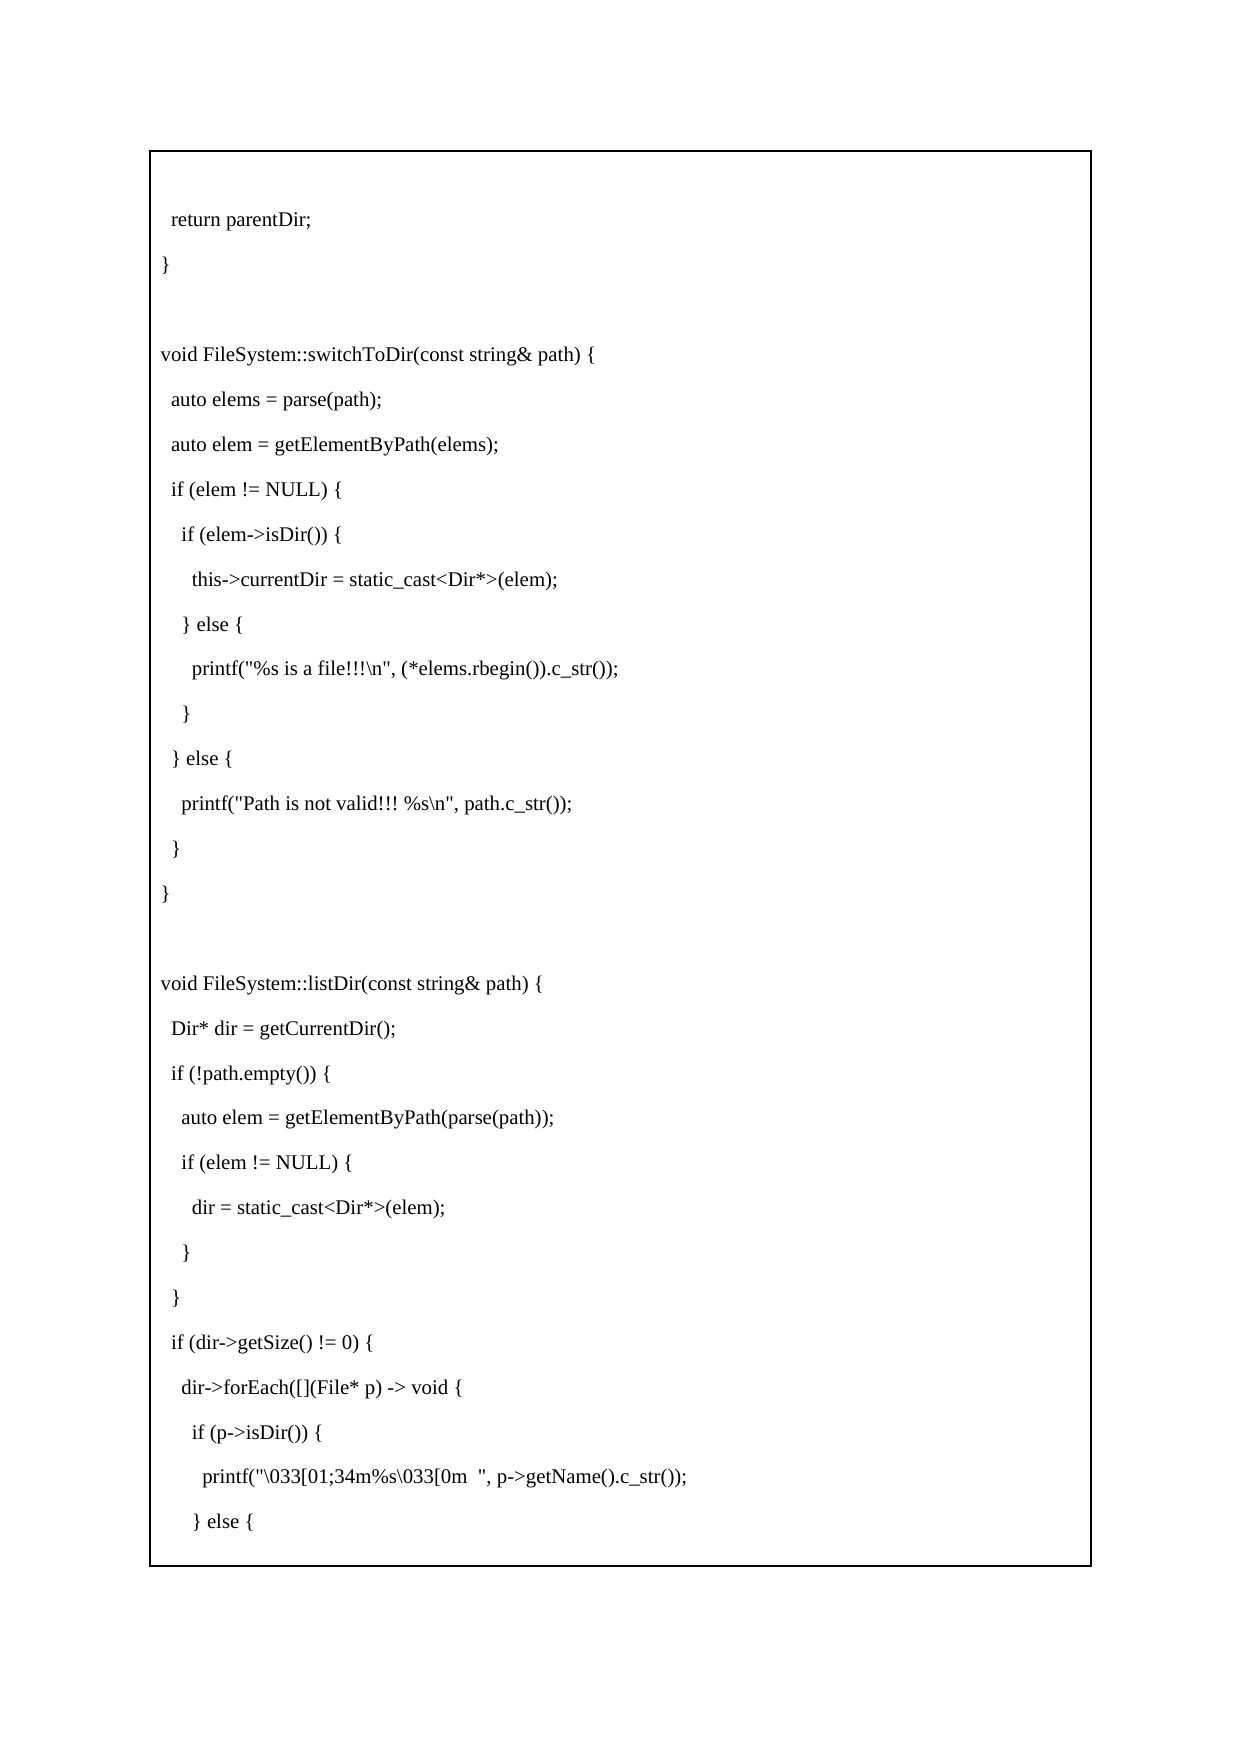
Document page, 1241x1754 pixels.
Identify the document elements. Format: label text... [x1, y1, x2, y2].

table_header return parentDir; } void FileSystem::switchToDir(const string& path) { auto elems = parse(path); auto elem = getElementByPath(elems); if (elem != NULL) { if (elem->isDir()) { this->currentDir = static_cast<Dir*>(elem); } else { printf("%s is a file!!!\n", (*elems.rbegin()).c_str()); } } else { printf("Path is not valid!!! %s\n", path.c_str()); } } void FileSystem::listDir(const string& path) { Dir* dir = getCurrentDir(); if (!path.empty()) { auto elem = getElementByPath(parse(path)); if (elem != NULL) { dir = static_cast<Dir*>(elem); } } if (dir->getSize() != 0) { dir->forEach([](File* p) -> void { if (p->isDir()) { printf("\033[01;34m%s\033[0m ", p->getName().c_str()); } else { [151, 152, 1090, 1565]
